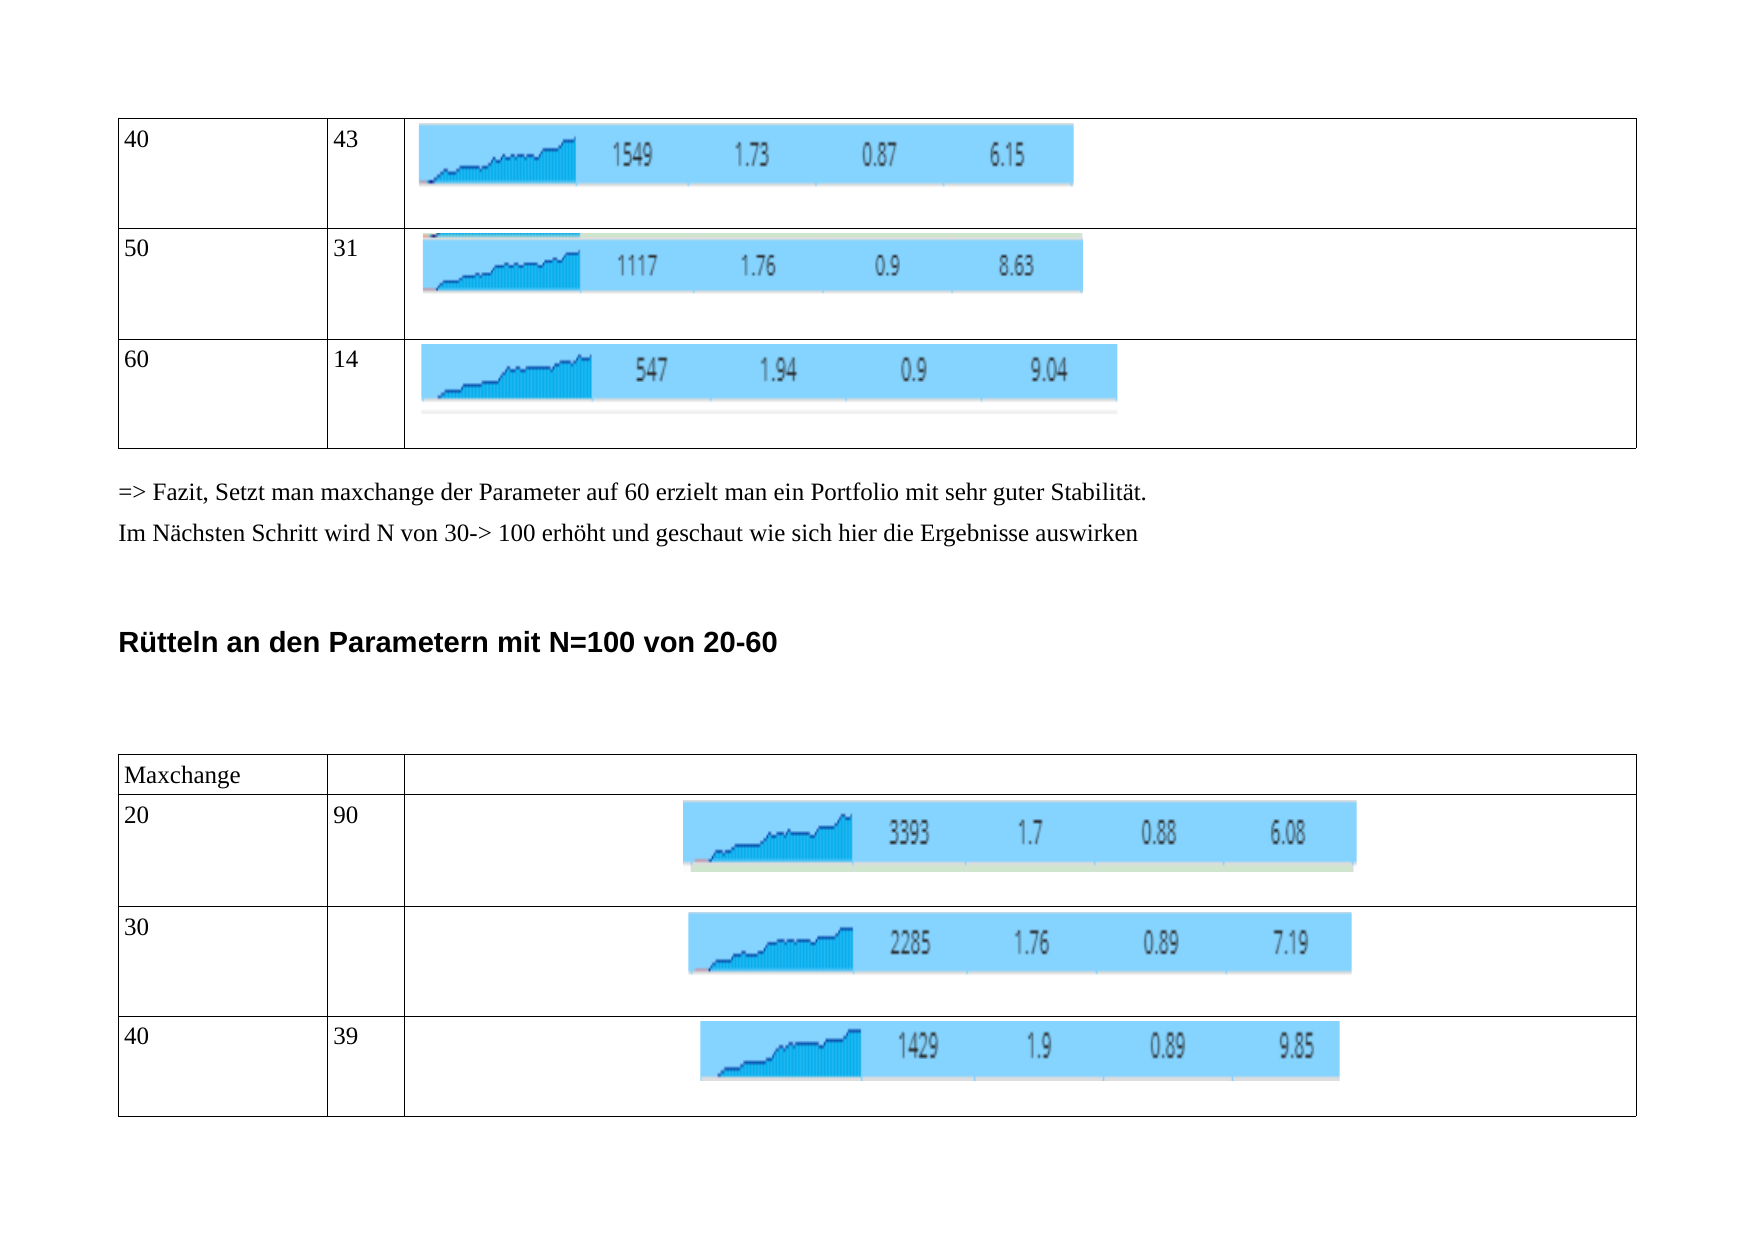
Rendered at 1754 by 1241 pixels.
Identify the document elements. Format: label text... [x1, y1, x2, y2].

table_cell 40 [119, 1017, 327, 1116]
table_cell [405, 229, 1636, 338]
table_header Maxchange [119, 755, 327, 794]
picture [418, 123, 1074, 193]
table_cell [405, 1017, 1636, 1116]
table_cell 30 [119, 907, 327, 1016]
table_cell 31 [328, 229, 404, 338]
picture [422, 233, 1083, 304]
table_header [328, 755, 404, 794]
text Im Nächsten Schritt wird N von 30-> 100 erhöht und geschaut wie sich hier die Ergebnisse auswirken [118, 518, 1636, 547]
table_cell [405, 907, 1636, 1016]
table_cell [328, 907, 404, 1016]
table_cell [405, 795, 1636, 906]
picture [421, 344, 1118, 414]
picture [688, 912, 1352, 981]
table_cell 39 [328, 1017, 404, 1116]
table_cell 20 [119, 795, 327, 906]
text => Fazit, Setzt man maxchange der Parameter auf 60 erzielt man ein Portfolio mit sehr guter Stabilität. [118, 477, 1636, 505]
table_header [405, 755, 1636, 794]
table_cell [405, 119, 1636, 227]
table_cell 14 [328, 340, 404, 448]
picture [700, 1021, 1340, 1081]
picture [683, 800, 1357, 872]
table_cell [405, 340, 1636, 448]
subtitle Rütteln an den Parametern mit N=100 von 20-60 [118, 625, 1636, 659]
table_cell 50 [119, 229, 327, 338]
table_cell 90 [328, 795, 404, 906]
table_cell 40 [119, 119, 327, 227]
table_cell 60 [119, 340, 327, 448]
table_cell 43 [328, 119, 404, 227]
